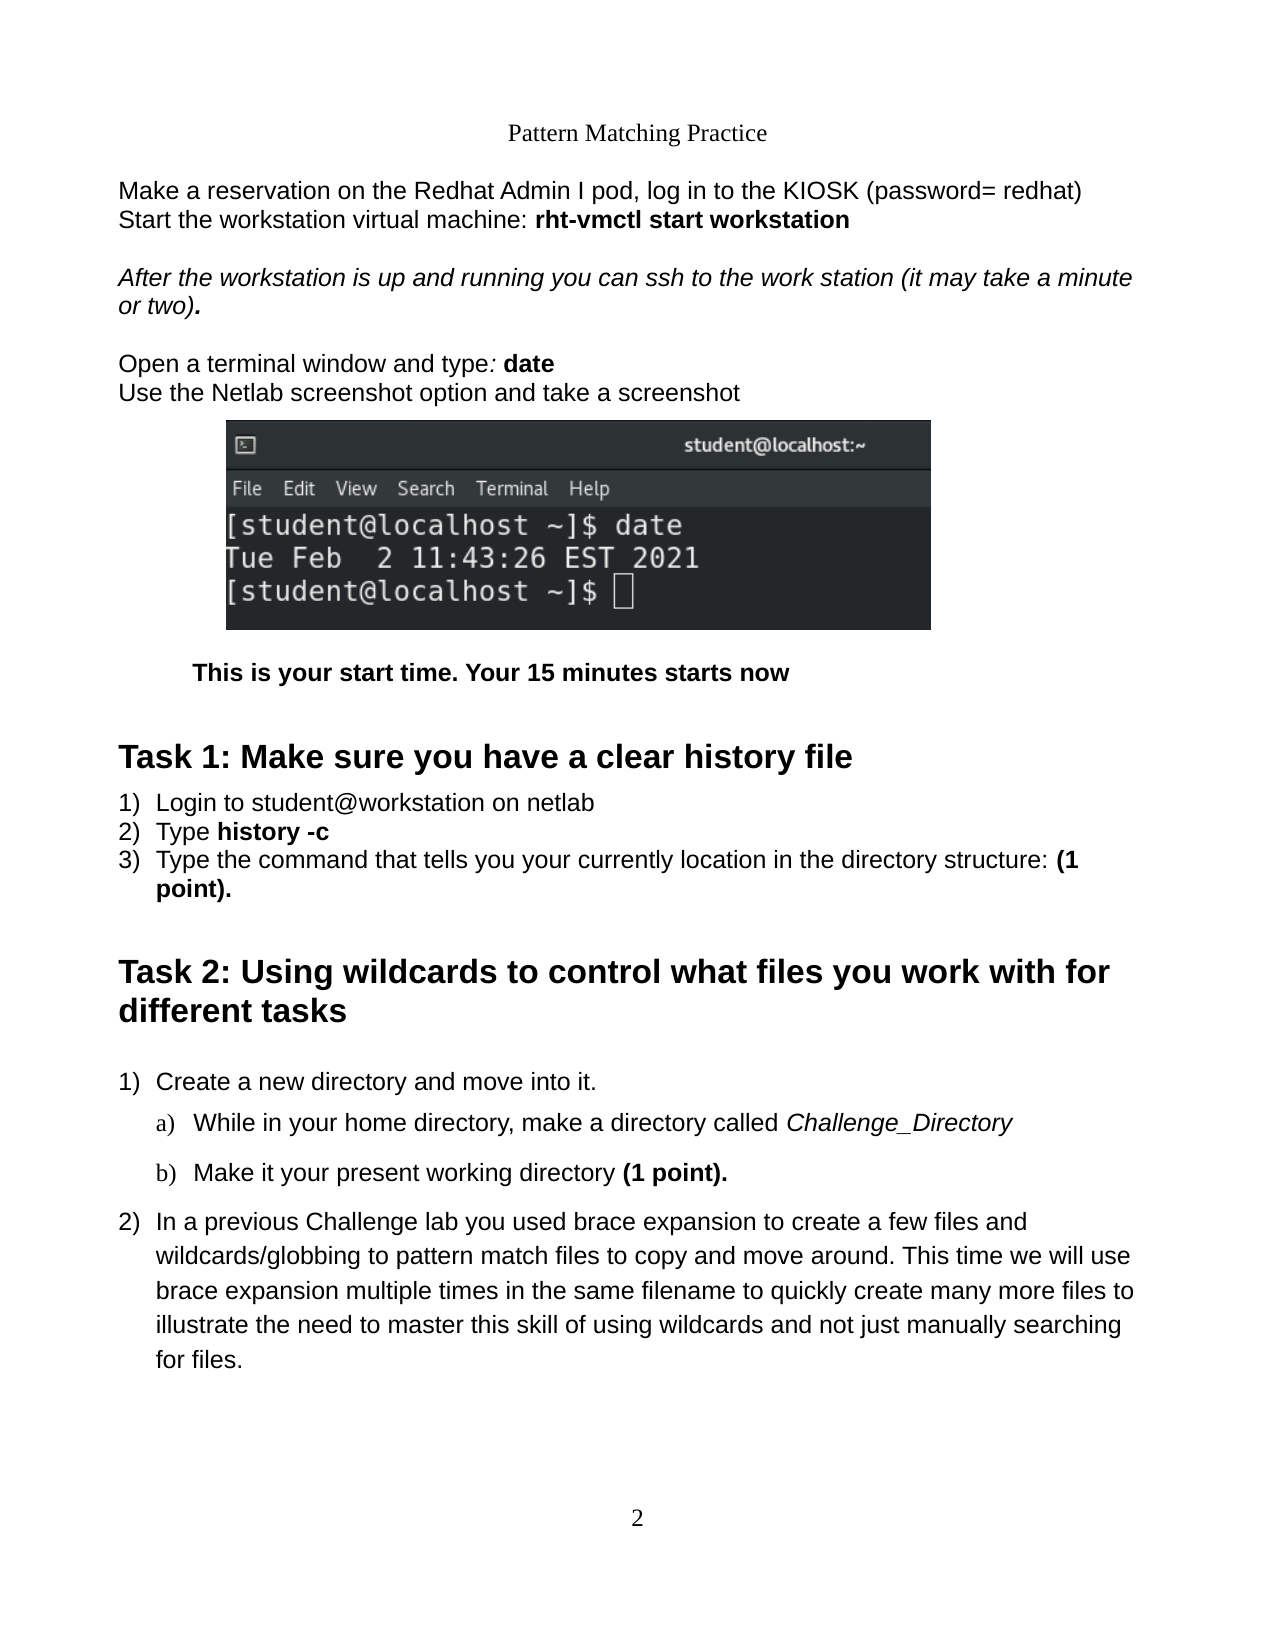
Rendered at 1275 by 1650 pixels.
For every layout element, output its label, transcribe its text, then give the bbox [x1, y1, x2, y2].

subtitle Task 2: Using wildcards to control what files you work with for different tasks [118, 952, 1157, 1029]
text Open a terminal window and type: date [118, 349, 1157, 378]
list Type the command that tells you your currently location in the directory structure: (1 point). [118, 845, 1157, 903]
text Use the Netlab screenshot option and take a screenshot [118, 378, 1157, 406]
list Login to student@workstation on netlab [118, 788, 1157, 816]
text This is your start time. Your 15 minutes starts now [118, 658, 1157, 687]
picture [226, 420, 931, 630]
list Make it your present working directory (1 point). [156, 1157, 1157, 1186]
text After the workstation is up and running you can ssh to the work station (it may take a minute or two). [118, 263, 1157, 320]
subtitle Create a new directory and move into it. [118, 1067, 1157, 1096]
list Type history -c [118, 816, 1157, 845]
text Make a reservation on the Redhat Admin I pod, log in to the KIOSK (password= redhat) [118, 176, 1157, 205]
text Start the workstation virtual machine: rht-vmctl start workstation [118, 205, 1157, 234]
list While in your home directory, make a directory called Challenge_Directory [156, 1108, 1157, 1137]
list In a previous Challenge lab you used brace expansion to create a few files and wildcards/globbing to pattern match files to copy and move around. This time we will use brace expansion multiple times in the same filename to quickly create many more files to illustrate the need to master this skill of using wildcards and not just manually searching for files. [118, 1207, 1157, 1373]
subtitle Task 1: Make sure you have a clear history file [118, 737, 1157, 775]
